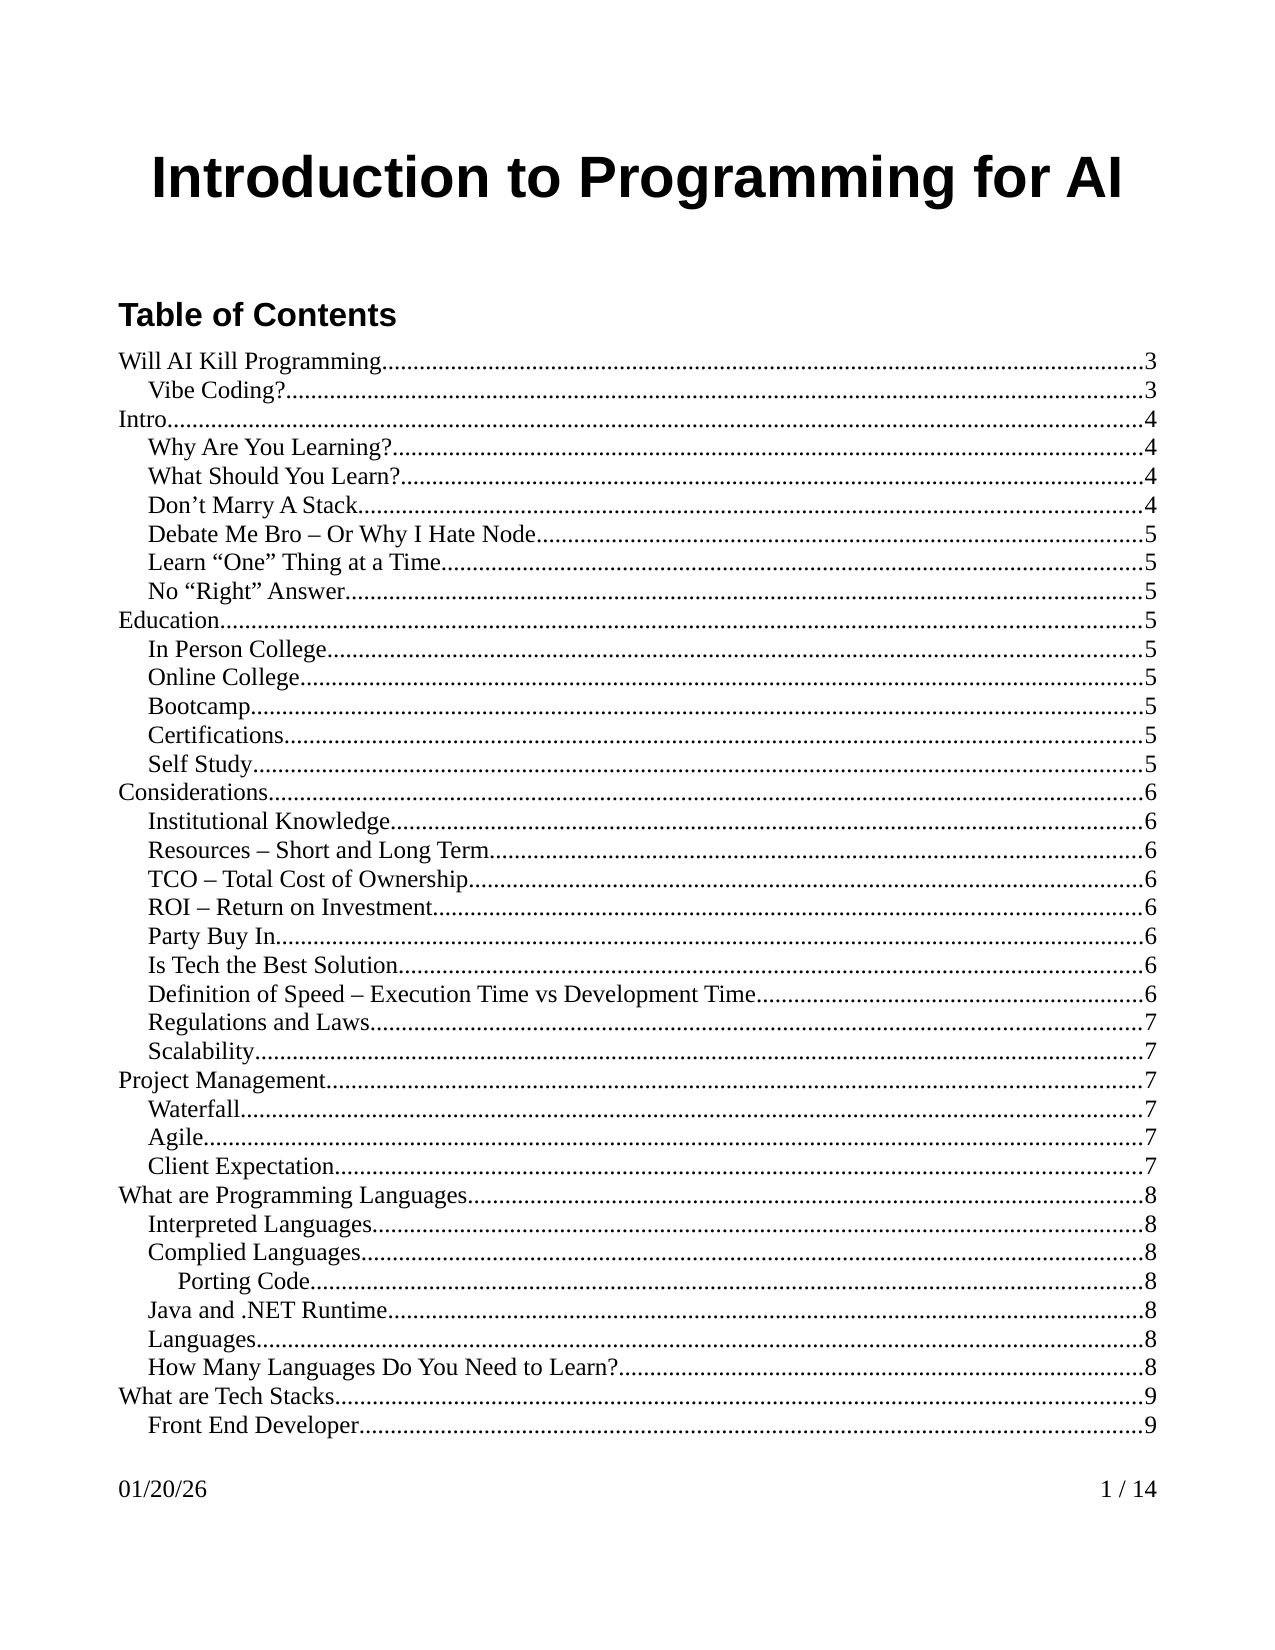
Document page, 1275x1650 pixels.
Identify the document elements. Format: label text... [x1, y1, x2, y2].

text Interpreted Languages 8 [148, 1209, 1157, 1237]
text Why Are You Learning? 4 [148, 432, 1157, 461]
subtitle Table of Contents [118, 295, 1157, 334]
text What are Tech Stacks 9 [118, 1381, 1157, 1410]
text In Person College 5 [148, 634, 1157, 662]
text Debate Me Bro – Or Why I Hate Node 5 [148, 519, 1157, 547]
text Institutional Knowledge 6 [148, 806, 1157, 835]
text Certifications 5 [148, 720, 1157, 749]
text Learn “One” Thing at a Time 5 [148, 547, 1157, 576]
text Project Management 7 [118, 1065, 1157, 1094]
text Scalability 7 [148, 1036, 1157, 1065]
text Resources – Short and Long Term 6 [148, 835, 1157, 864]
text Porting Code 8 [177, 1266, 1157, 1295]
text Is Tech the Best Solution 6 [148, 950, 1157, 979]
text Education 5 [118, 605, 1157, 634]
text Complied Languages 8 [148, 1237, 1157, 1266]
text Online College 5 [148, 662, 1157, 691]
text TCO – Total Cost of Ownership 6 [148, 864, 1157, 892]
text Considerations 6 [118, 777, 1157, 806]
text What are Programming Languages 8 [118, 1180, 1157, 1209]
text Will AI Kill Programming 3 [118, 346, 1157, 375]
text Languages 8 [148, 1324, 1157, 1352]
text Intro 4 [118, 404, 1157, 432]
text Bootcamp 5 [148, 691, 1157, 720]
text Agile 7 [148, 1122, 1157, 1151]
text Don’t Marry A Stack 4 [148, 490, 1157, 519]
text Client Expectation 7 [148, 1151, 1157, 1180]
text No “Right” Answer 5 [148, 576, 1157, 605]
text Regulations and Laws 7 [148, 1007, 1157, 1036]
text Front End Developer 9 [148, 1410, 1157, 1439]
text Definition of Speed – Execution Time vs Development Time 6 [148, 979, 1157, 1007]
text Self Study 5 [148, 749, 1157, 777]
text Party Buy In 6 [148, 921, 1157, 950]
text ROI – Return on Investment 6 [148, 892, 1157, 921]
text Vibe Coding? 3 [148, 375, 1157, 404]
text How Many Languages Do You Need to Learn? 8 [148, 1352, 1157, 1381]
title Introduction to Programming for AI [118, 143, 1157, 210]
text Java and .NET Runtime 8 [148, 1295, 1157, 1324]
text Waterfall 7 [148, 1094, 1157, 1122]
text What Should You Learn? 4 [148, 461, 1157, 490]
